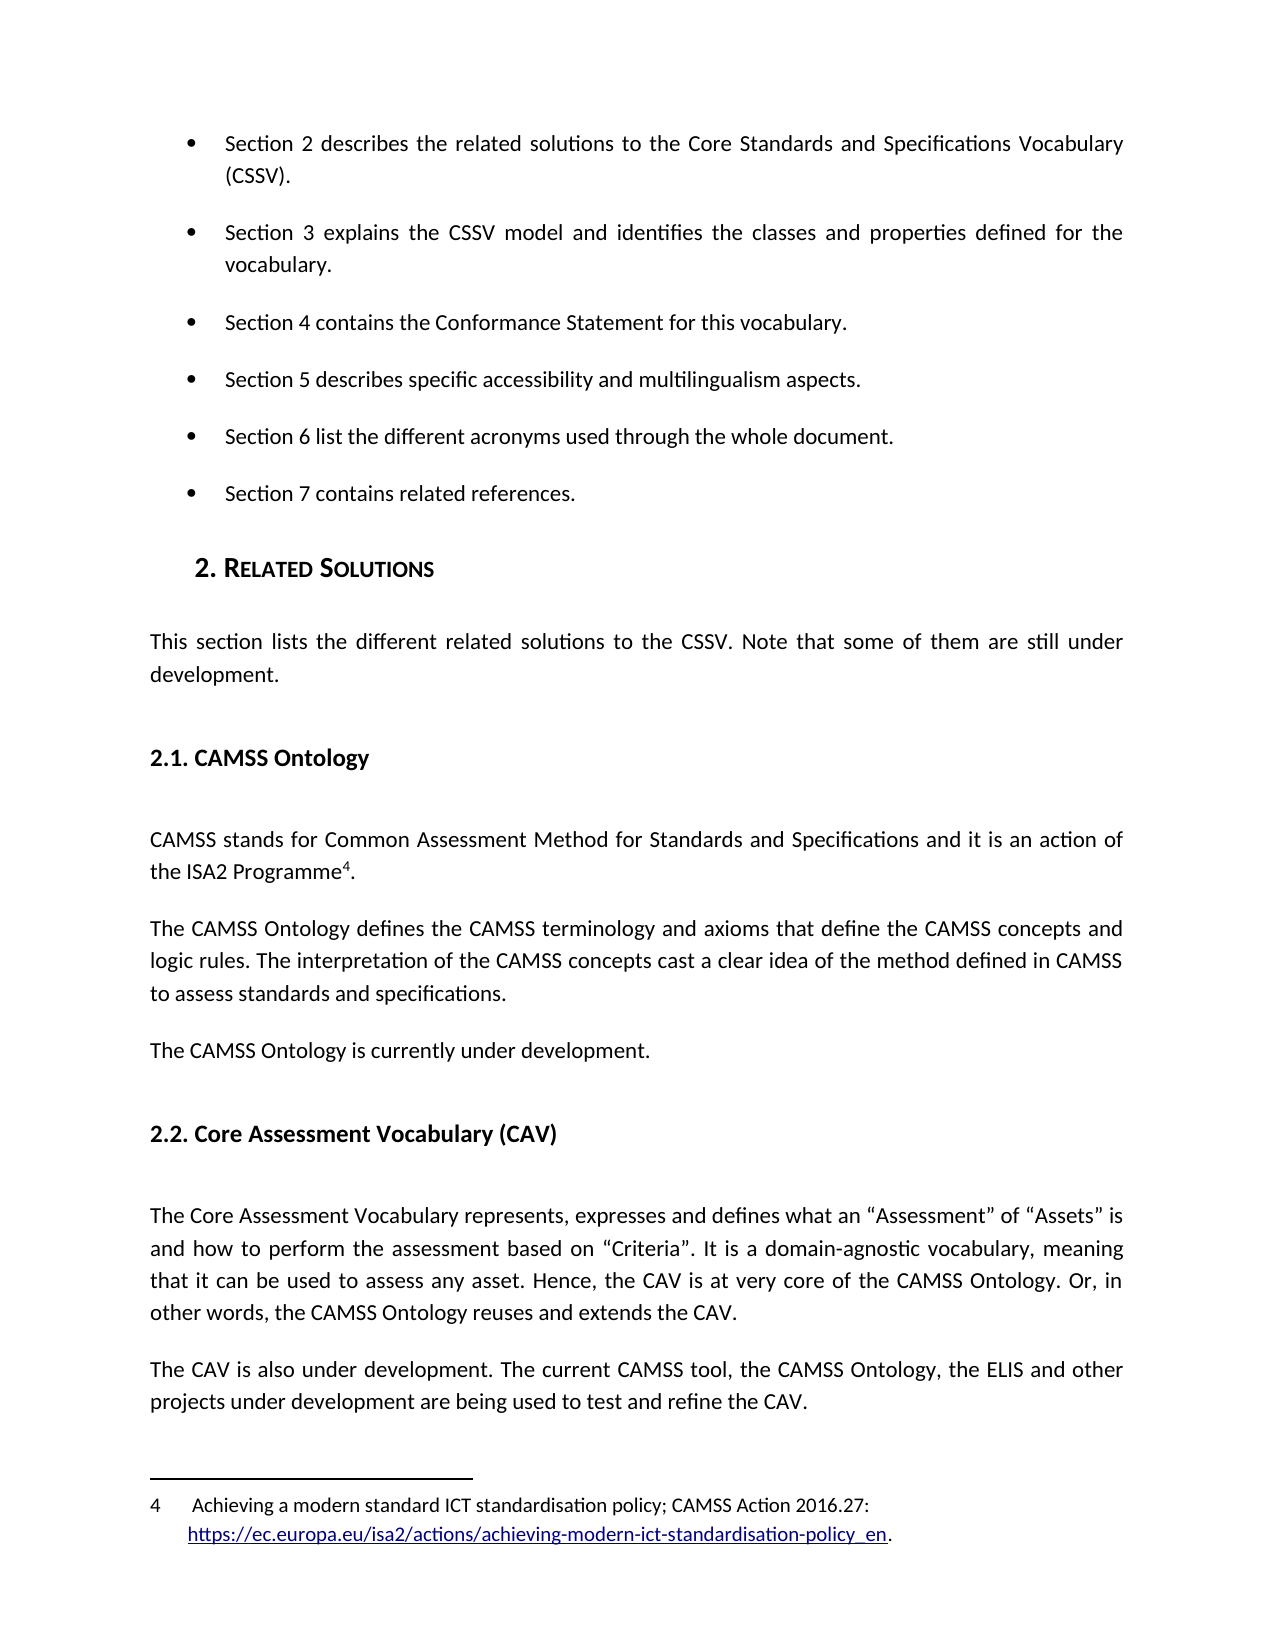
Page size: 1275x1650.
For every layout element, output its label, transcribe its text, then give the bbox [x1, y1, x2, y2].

text The CAMSS Ontology is currently under development. [150, 1036, 1125, 1064]
subtitle Core Assessment Vocabulary (CAV) [150, 1118, 1125, 1149]
list Section 5 describes specific accessibility and multilingualism aspects. [187, 365, 1125, 393]
text The CAV is also under development. The current CAMSS tool, the CAMSS Ontology, the ELIS and other projects under development are being used to test and refine the CAV. [150, 1355, 1125, 1415]
list Section 6 list the different acronyms used through the whole document. [187, 422, 1125, 450]
list Section 3 explains the CSSV model and identifies the classes and properties defined for the vocabulary. [187, 218, 1125, 279]
list Section 7 contains related references. [187, 479, 1125, 507]
list Section 4 contains the Conformance Statement for this vocabulary. [187, 308, 1125, 336]
text Achieving a modern standard ICT standardisation policy; CAMSS Action 2016.27: https://ec.europa.eu/isa2/actions/achieving-modern-ict-standardisation-policy_en. [150, 1492, 1125, 1547]
text CAMSS stands for Common Assessment Method for Standards and Specifications and it is an action of the ISA2 Programme. [150, 825, 1125, 885]
text The CAMSS Ontology defines the CAMSS terminology and axioms that define the CAMSS concepts and logic rules. The interpretation of the CAMSS concepts cast a clear idea of the method defined in CAMSS to assess standards and specifications. [150, 914, 1125, 1007]
subtitle CAMSS Ontology [150, 742, 1125, 772]
list Section 2 describes the related solutions to the Core Standards and Specifications Vocabulary (CSSV). [187, 129, 1125, 189]
subtitle Related Solutions [194, 549, 1125, 585]
text This section lists the different related solutions to the CSSV. Note that some of them are still under development. [150, 627, 1125, 688]
text The Core Assessment Vocabulary represents, expresses and defines what an “Assessment” of “Assets” is and how to perform the assessment based on “Criteria”. It is a domain-agnostic vocabulary, meaning that it can be used to assess any asset. Hence, the CAV is at very core of the CAMSS Ontology. Or, in other words, the CAMSS Ontology reuses and extends the CAV. [150, 1201, 1125, 1326]
